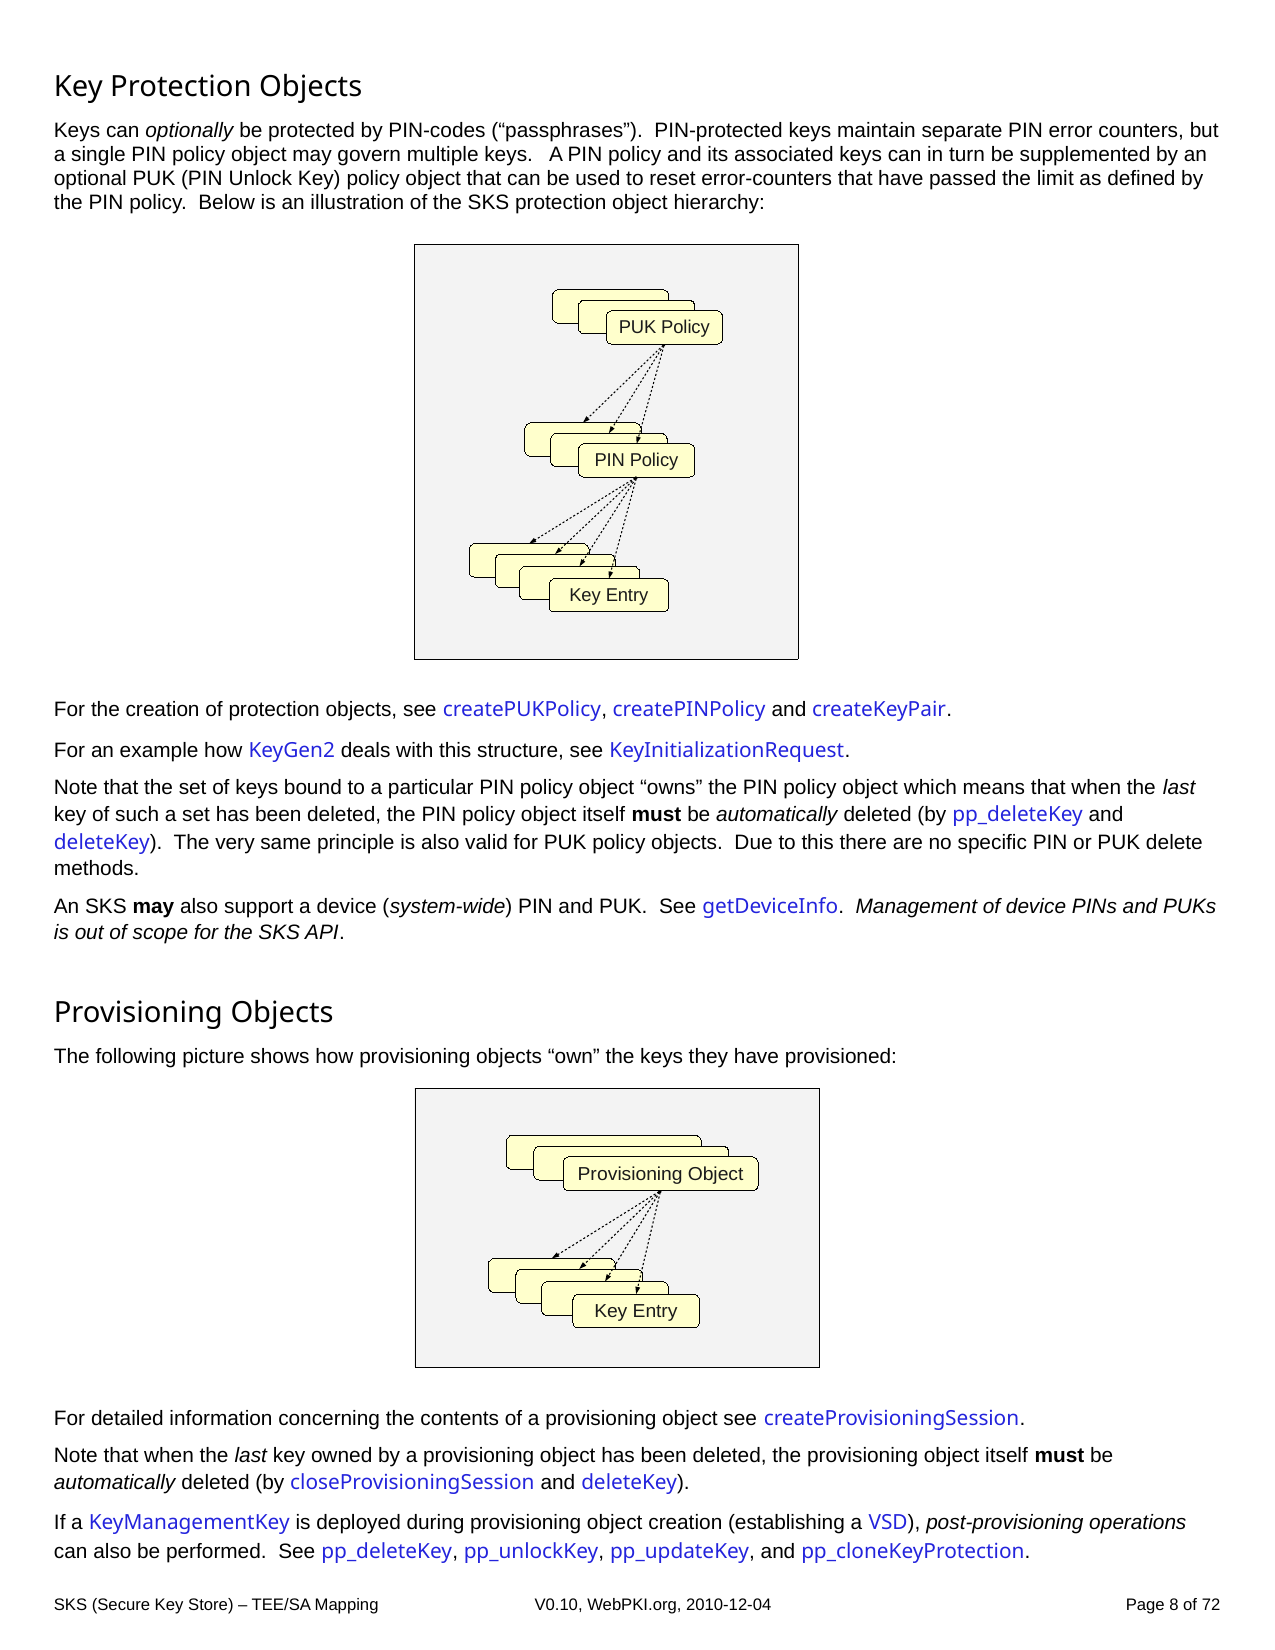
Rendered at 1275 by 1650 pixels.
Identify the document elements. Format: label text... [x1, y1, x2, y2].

text For the creation of protection objects, see createPUKPolicy, createPINPolicy and createKeyPair. [54, 694, 1221, 723]
text Keys can optionally be protected by PIN-codes (“passphrases”). PIN-protected keys maintain separate PIN error counters, but a single PIN policy object may govern multiple keys. A PIN policy and its associated keys can in turn be supplemented by an optional PUK (PIN Unlock Key) policy object that can be used to reset error-counters that have passed the limit as defined by the PIN policy. Below is an illustration of the SKS protection object hierarchy: [54, 118, 1221, 214]
text For detailed information concerning the contents of a provisioning object see createProvisioningSession. [54, 1403, 1221, 1431]
text The following picture shows how provisioning objects “own” the keys they have provisioned: [54, 1043, 1221, 1067]
subtitle Provisioning Objects [54, 991, 1221, 1031]
text If a KeyManagementKey is deployed during provisioning object creation (establishing a VSD), post-provisioning operations can also be performed. See pp_deleteKey, pp_unlockKey, pp_updateKey, and pp_cloneKeyProtection. [54, 1507, 1221, 1564]
subtitle Key Protection Objects [54, 66, 1221, 105]
text An SKS may also support a device (system-wide) PIN and PUK. See getDeviceInfo. Management of device PINs and PUKs is out of scope for the SKS API. [54, 892, 1221, 944]
text Note that the set of keys bound to a particular PIN policy object “owns” the PIN policy object which means that when the last key of such a set has been deleted, the PIN policy object itself must be automatically deleted (by pp_deleteKey and deleteKey). The very same principle is also valid for PUK policy objects. Due to this there are no specific PIN or PUK delete methods. [54, 775, 1221, 880]
text For an example how KeyGen2 deals with this structure, see KeyInitializationRequest. [54, 735, 1221, 763]
text Note that when the last key owned by a provisioning object has been deleted, the provisioning object itself must be automatically deleted (by closeProvisioningSession and deleteKey). [54, 1443, 1221, 1496]
